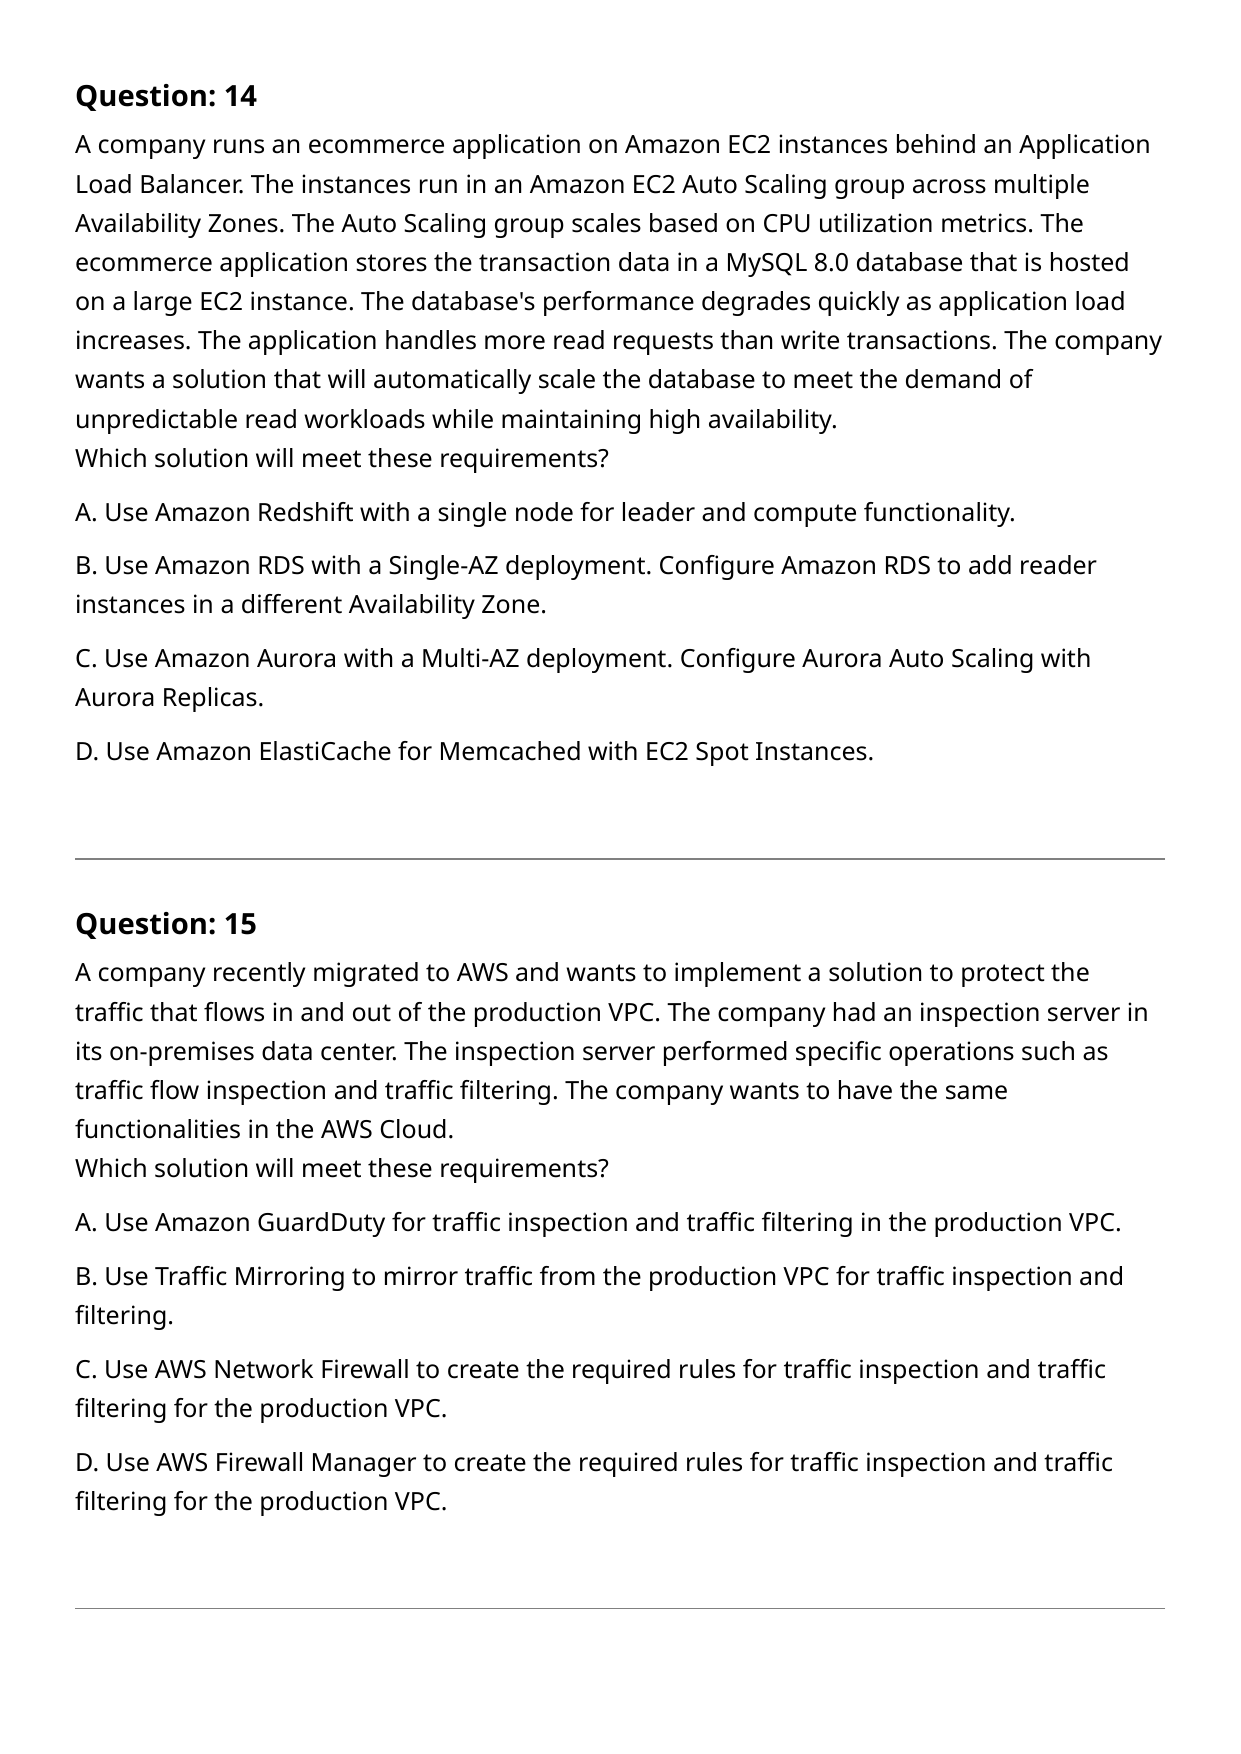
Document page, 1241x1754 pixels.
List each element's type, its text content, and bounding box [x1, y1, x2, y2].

text A. Use Amazon Redshift with a single node for leader and compute functionality. [75, 494, 1165, 528]
subtitle Question: 15 [75, 903, 1165, 943]
text A. Use Amazon GuardDuty for traffic inspection and traffic filtering in the production VPC. [75, 1205, 1165, 1239]
text D. Use Amazon ElastiCache for Memcached with EC2 Spot Instances. [75, 734, 1165, 768]
text B. Use Traffic Mirroring to mirror traffic from the production VPC for traffic inspection and filtering. [75, 1258, 1165, 1332]
subtitle Question: 14 [75, 75, 1165, 115]
text B. Use Amazon RDS with a Single-AZ deployment. Configure Amazon RDS to add reader instances in a different Availability Zone. [75, 548, 1165, 621]
text C. Use Amazon Aurora with a Multi-AZ deployment. Configure Aurora Auto Scaling with Aurora Replicas. [75, 641, 1165, 714]
text A company runs an ecommerce application on Amazon EC2 instances behind an Application Load Balancer. The instances run in an Amazon EC2 Auto Scaling group across multiple Availability Zones. The Auto Scaling group scales based on CPU utilization metrics. The ecommerce application stores the transaction data in a MySQL 8.0 database that is hosted on a large EC2 instance. The database's performance degrades quickly as application load increases. The application handles more read requests than write transactions. The company wants a solution that will automatically scale the database to meet the demand of unpredictable read workloads while maintaining high availability. Which solution will meet these requirements? [75, 127, 1165, 474]
text C. Use AWS Network Firewall to create the required rules for traffic inspection and traffic filtering for the production VPC. [75, 1351, 1165, 1424]
text A company recently migrated to AWS and wants to implement a solution to protect the traffic that flows in and out of the production VPC. The company had an inspection server in its on-premises data center. The inspection server performed specific operations such as traffic flow inspection and traffic filtering. The company wants to have the same functionalities in the AWS Cloud. Which solution will meet these requirements? [75, 955, 1165, 1185]
text D. Use AWS Firewall Manager to create the required rules for traffic inspection and traffic filtering for the production VPC. [75, 1444, 1165, 1517]
